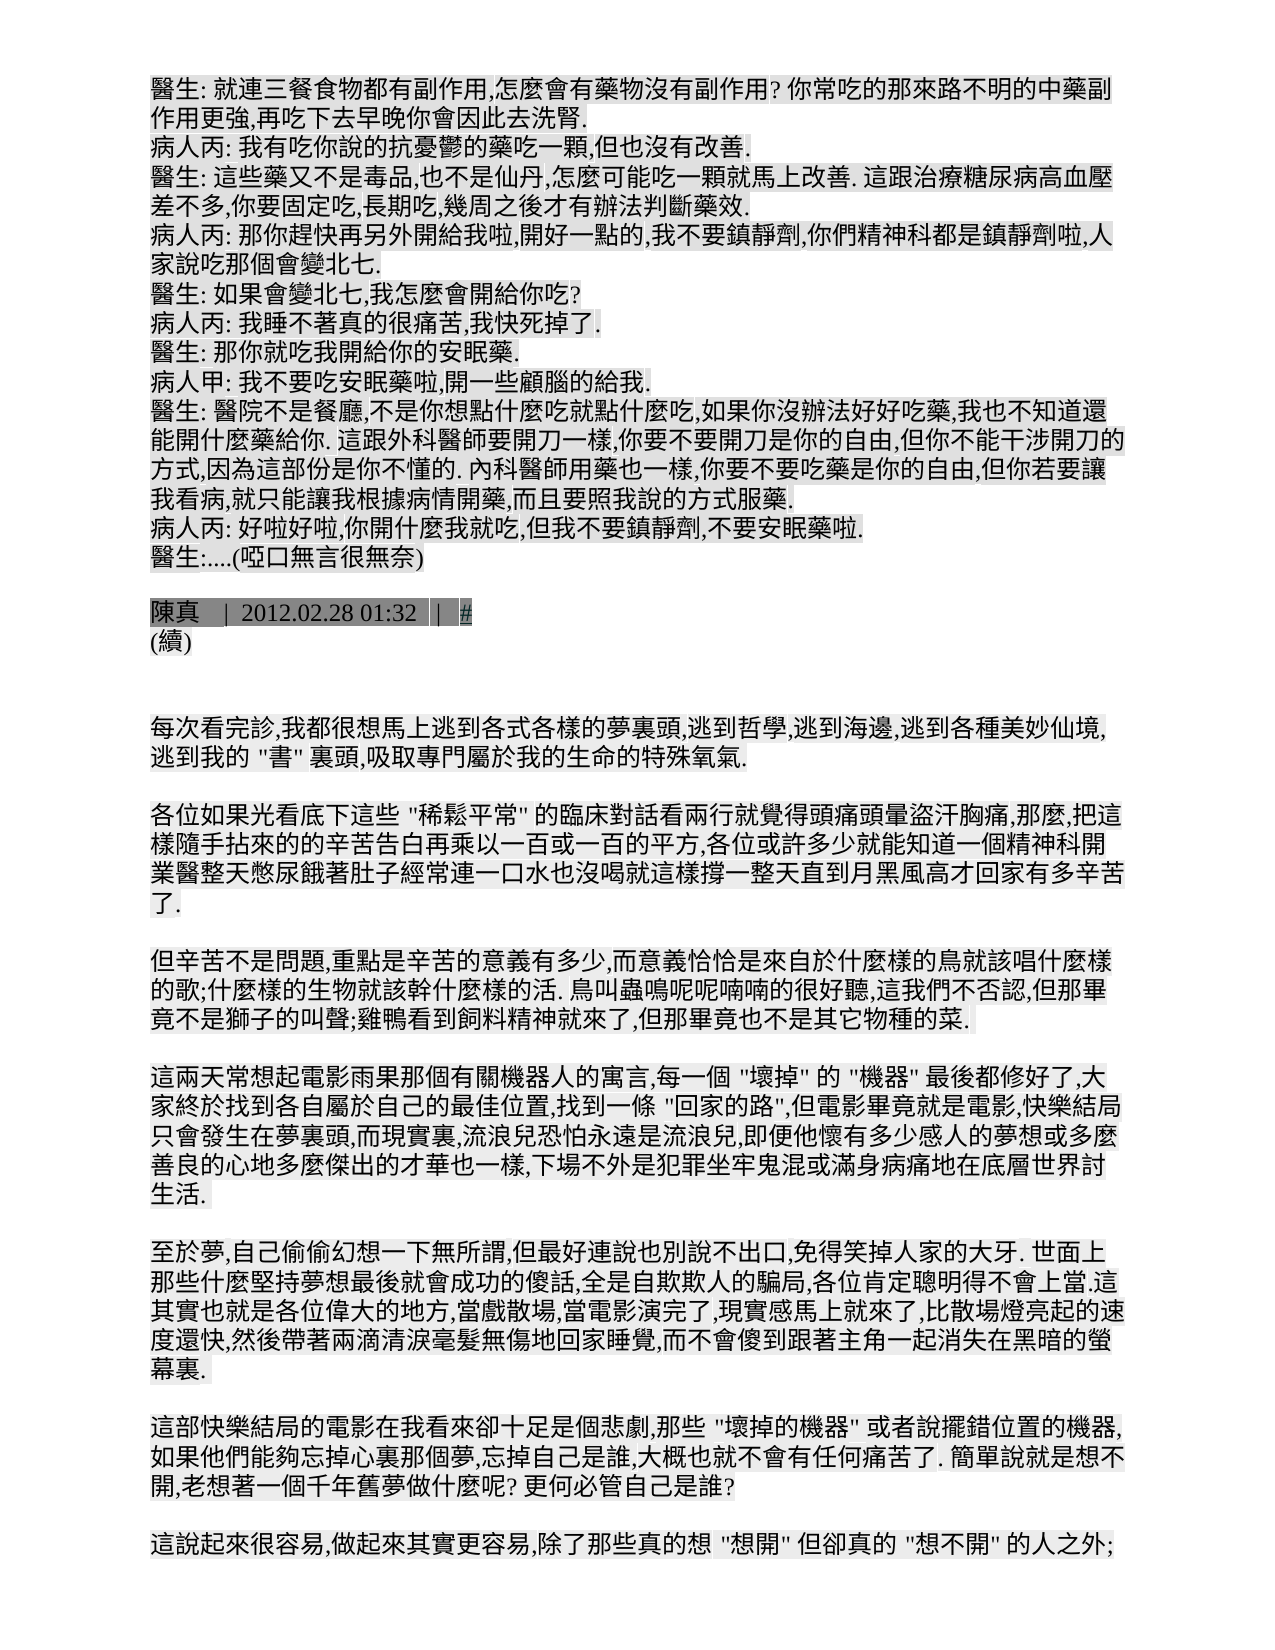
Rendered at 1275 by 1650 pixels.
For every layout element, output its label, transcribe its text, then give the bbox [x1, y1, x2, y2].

text (續) 每次看完診,我都很想馬上逃到各式各樣的夢裏頭,逃到哲學,逃到海邊,逃到各種美妙仙境,逃到我的 "書" 裏頭,吸取專門屬於我的生命的特殊氧氣. 各位如果光看底下這些 "稀鬆平常" 的臨床對話看兩行就覺得頭痛頭暈盜汗胸痛,那麼,把這樣隨手拈來的的辛苦告白再乘以一百或一百的平方,各位或許多少就能知道一個精神科開業醫整天憋尿餓著肚子經常連一口水也沒喝就這樣撐一整天直到月黑風高才回家有多辛苦了. 但辛苦不是問題,重點是辛苦的意義有多少,而意義恰恰是來自於什麼樣的鳥就該唱什麼樣的歌;什麼樣的生物就該幹什麼樣的活. 鳥叫蟲鳴呢呢喃喃的很好聽,這我們不否認,但那畢竟不是獅子的叫聲;雞鴨看到飼料精神就來了,但那畢竟也不是其它物種的菜. 這兩天常想起電影雨果那個有關機器人的寓言,每一個 "壞掉" 的 "機器" 最後都修好了,大家終於找到各自屬於自己的最佳位置,找到一條 "回家的路",但電影畢竟就是電影,快樂結局只會發生在夢裏頭,而現實裏,流浪兒恐怕永遠是流浪兒,即便他懷有多少感人的夢想或多麼善良的心地多麼傑出的才華也一樣,下場不外是犯罪坐牢鬼混或滿身病痛地在底層世界討生活. 至於夢,自己偷偷幻想一下無所謂,但最好連說也別說不出口,免得笑掉人家的大牙. 世面上那些什麼堅持夢想最後就會成功的傻話,全是自欺欺人的騙局,各位肯定聰明得不會上當.這其實也就是各位偉大的地方,當戲散場,當電影演完了,現實感馬上就來了,比散場燈亮起的速度還快,然後帶著兩滴清淚毫髮無傷地回家睡覺,而不會傻到跟著主角一起消失在黑暗的螢幕裏. 這部快樂結局的電影在我看來卻十足是個悲劇,那些 "壞掉的機器" 或者說擺錯位置的機器,如果他們能夠忘掉心裏那個夢,忘掉自己是誰,大概也就不會有任何痛苦了. 簡單說就是想不開,老想著一個千年舊夢做什麼呢? 更何必管自己是誰? 這說起來很容易,做起來其實更容易,除了那些真的想 "想開" 但卻真的 "想不開" 的人之外; [150, 627, 1125, 1559]
text 陳真 | 2012.02.28 01:32 | # [150, 598, 1125, 627]
text 醫生: 就連三餐食物都有副作用,怎麼會有藥物沒有副作用? 你常吃的那來路不明的中藥副作用更強,再吃下去早晚你會因此去洗腎. 病人丙: 我有吃你說的抗憂鬱的藥吃一顆,但也沒有改善. 醫生: 這些藥又不是毒品,也不是仙丹,怎麼可能吃一顆就馬上改善. 這跟治療糖尿病高血壓差不多,你要固定吃,長期吃,幾周之後才有辦法判斷藥效. 病人丙: 那你趕快再另外開給我啦,開好一點的,我不要鎮靜劑,你們精神科都是鎮靜劑啦,人家說吃那個會變北七. 醫生: 如果會變北七,我怎麼會開給你吃? 病人丙: 我睡不著真的很痛苦,我快死掉了. 醫生: 那你就吃我開給你的安眠藥. 病人甲: 我不要吃安眠藥啦,開一些顧腦的給我. 醫生: 醫院不是餐廳,不是你想點什麼吃就點什麼吃,如果你沒辦法好好吃藥,我也不知道還能開什麼藥給你. 這跟外科醫師要開刀一樣,你要不要開刀是你的自由,但你不能干涉開刀的方式,因為這部份是你不懂的. 內科醫師用藥也一樣,你要不要吃藥是你的自由,但你若要讓我看病,就只能讓我根據病情開藥,而且要照我說的方式服藥. 病人丙: 好啦好啦,你開什麼我就吃,但我不要鎮靜劑,不要安眠藥啦. 醫生:....(啞口無言很無奈) [150, 75, 1125, 573]
